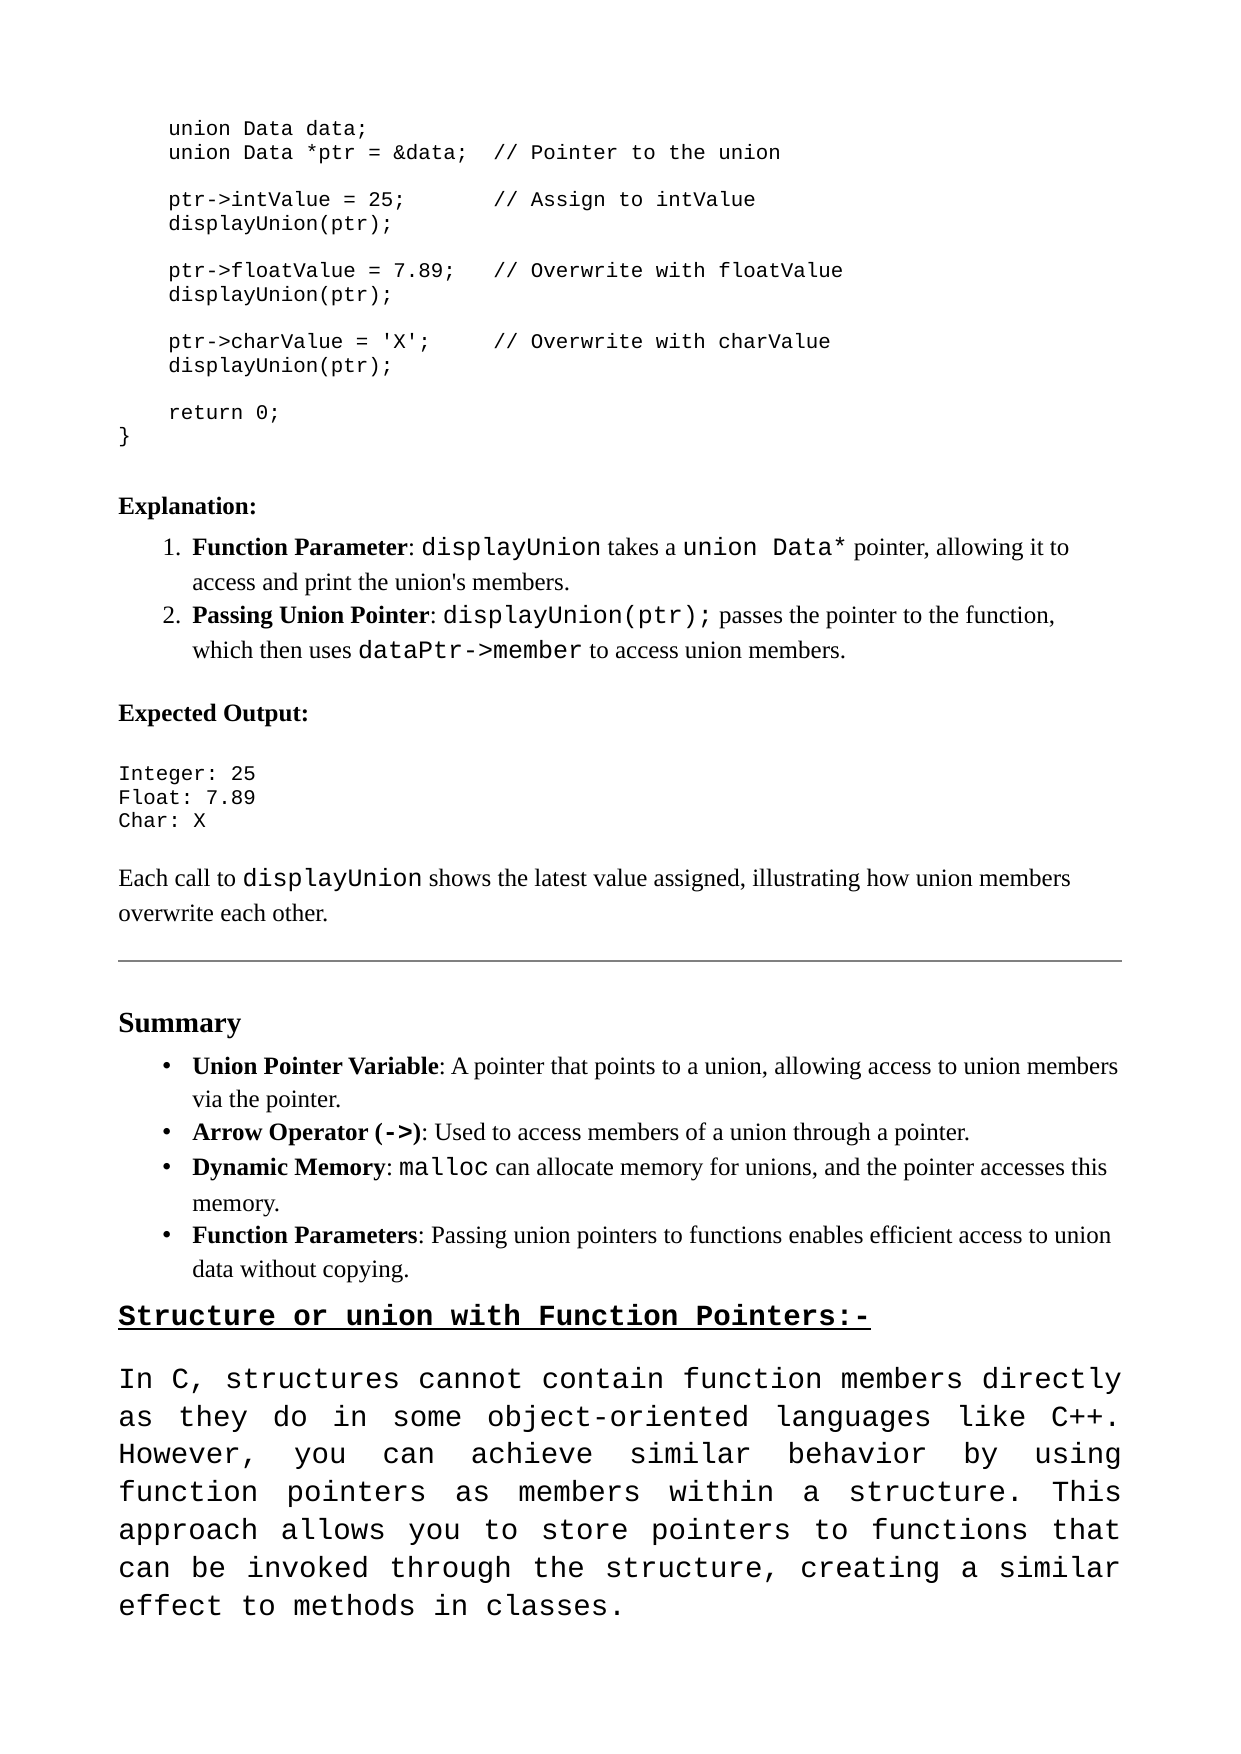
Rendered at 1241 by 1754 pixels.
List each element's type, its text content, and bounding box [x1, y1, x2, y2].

text Each call to displayUnion shows the latest value assigned, illustrating how union members overwrite each other. [118, 863, 1122, 927]
list Arrow Operator (->): Used to access members of a union through a pointer. [162, 1117, 1122, 1148]
text displayUnion(ptr); [118, 284, 1122, 307]
text Structure or union with Function Pointers:- [118, 1301, 1122, 1334]
text displayUnion(ptr); [118, 354, 1122, 378]
subtitle Summary [118, 1005, 1122, 1038]
text } [118, 426, 1122, 449]
text displayUnion(ptr); [118, 213, 1122, 236]
subtitle Explanation: [118, 491, 1122, 520]
subtitle Expected Output: [118, 698, 1122, 727]
text union Data data; [118, 118, 1122, 142]
list Passing Union Pointer: displayUnion(ptr); passes the pointer to the function, which then uses dataPtr->member to access union members. [162, 601, 1122, 666]
text Char: X [118, 810, 1122, 834]
list Dynamic Memory: malloc can allocate memory for unions, and the pointer accesses this memory. [162, 1152, 1122, 1216]
text ptr->charValue = 'X'; // Overwrite with charValue [118, 331, 1122, 354]
list Union Pointer Variable: A pointer that points to a union, allowing access to union members via the pointer. [162, 1051, 1122, 1113]
list Function Parameters: Passing union pointers to functions enables efficient access to union data without copying. [162, 1221, 1122, 1282]
text return 0; [118, 402, 1122, 426]
text Float: 7.89 [118, 787, 1122, 810]
text Integer: 25 [118, 763, 1122, 787]
text ptr->intValue = 25; // Assign to intValue [118, 189, 1122, 213]
list Function Parameter: displayUnion takes a union Data* pointer, allowing it to access and print the union's members. [162, 532, 1122, 596]
text ptr->floatValue = 7.89; // Overwrite with floatValue [118, 260, 1122, 284]
text union Data *ptr = &data; // Pointer to the union [118, 142, 1122, 165]
text In C, structures cannot contain function members directly as they do in some object-oriented languages like C++. However, you can achieve similar behavior by using function pointers as members within a structure. This approach allows you to store pointers to functions that can be invoked through the structure, creating a similar effect to methods in classes. [118, 1364, 1122, 1624]
